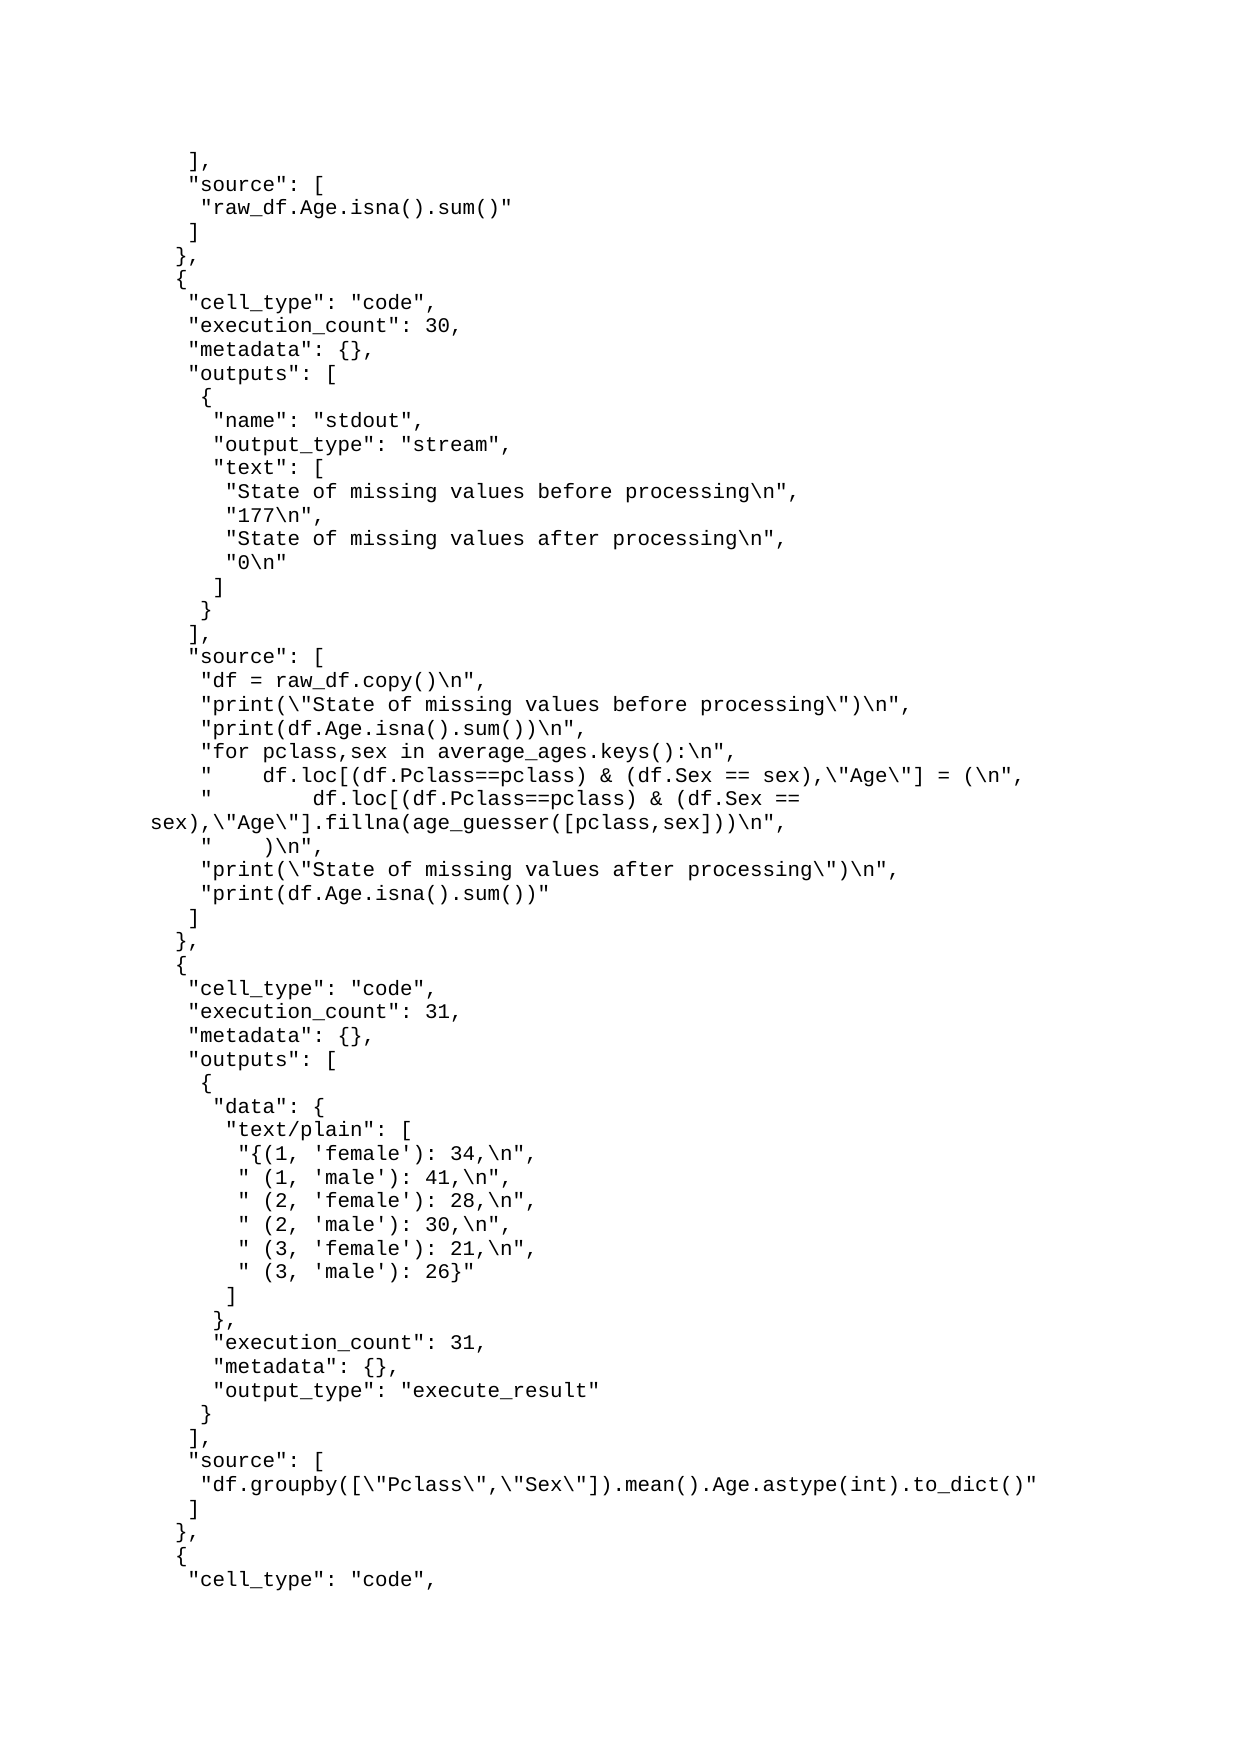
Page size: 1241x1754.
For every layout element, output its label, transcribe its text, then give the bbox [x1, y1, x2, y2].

text "cell_type": "code", [150, 978, 1090, 1001]
text "execution_count": 31, [150, 1332, 1090, 1356]
text "metadata": {}, [150, 339, 1090, 363]
text ], [150, 150, 1090, 174]
text "print(df.Age.isna().sum())" [150, 883, 1090, 907]
text { [150, 954, 1090, 978]
text { [150, 268, 1090, 292]
text }, [150, 930, 1090, 954]
text }, [150, 1521, 1090, 1545]
text }, [150, 244, 1090, 268]
text { [150, 1072, 1090, 1096]
text " df.loc[(df.Pclass==pclass) & (df.Sex == sex),\"Age\"].fillna(age_guesser([pclass,sex]))\n", [150, 788, 1090, 836]
text "outputs": [ [150, 1048, 1090, 1072]
text } [150, 599, 1090, 623]
text "source": [ [150, 647, 1090, 670]
text "text/plain": [ [150, 1119, 1090, 1143]
text "cell_type": "code", [150, 1569, 1090, 1592]
text " )\n", [150, 836, 1090, 859]
text } [150, 1403, 1090, 1427]
text ], [150, 623, 1090, 647]
text ] [150, 1498, 1090, 1521]
text "State of missing values before processing\n", [150, 481, 1090, 505]
text { [150, 1545, 1090, 1569]
text ], [150, 1427, 1090, 1451]
text "source": [ [150, 174, 1090, 197]
text "metadata": {}, [150, 1356, 1090, 1379]
text "data": { [150, 1096, 1090, 1119]
text ] [150, 221, 1090, 244]
text " (2, 'male'): 30,\n", [150, 1214, 1090, 1238]
text "metadata": {}, [150, 1025, 1090, 1048]
text ] [150, 1285, 1090, 1309]
text " df.loc[(df.Pclass==pclass) & (df.Sex == sex),\"Age\"] = (\n", [150, 765, 1090, 788]
text ] [150, 907, 1090, 930]
text "0\n" [150, 552, 1090, 576]
text "177\n", [150, 505, 1090, 528]
text "name": "stdout", [150, 410, 1090, 434]
text "df.groupby([\"Pclass\",\"Sex\"]).mean().Age.astype(int).to_dict()" [150, 1474, 1090, 1498]
text " (3, 'male'): 26}" [150, 1261, 1090, 1285]
text " (2, 'female'): 28,\n", [150, 1190, 1090, 1214]
text " (1, 'male'): 41,\n", [150, 1167, 1090, 1190]
text }, [150, 1309, 1090, 1332]
text "outputs": [ [150, 363, 1090, 386]
text "output_type": "stream", [150, 434, 1090, 457]
text "{(1, 'female'): 34,\n", [150, 1143, 1090, 1167]
text "execution_count": 30, [150, 316, 1090, 339]
text "execution_count": 31, [150, 1001, 1090, 1025]
text "print(\"State of missing values before processing\")\n", [150, 694, 1090, 717]
text ] [150, 576, 1090, 599]
text "text": [ [150, 457, 1090, 481]
text "print(df.Age.isna().sum())\n", [150, 717, 1090, 741]
text "raw_df.Age.isna().sum()" [150, 197, 1090, 221]
text "output_type": "execute_result" [150, 1379, 1090, 1403]
text "df = raw_df.copy()\n", [150, 670, 1090, 694]
text "for pclass,sex in average_ages.keys():\n", [150, 741, 1090, 765]
text { [150, 386, 1090, 410]
text "cell_type": "code", [150, 292, 1090, 316]
text "State of missing values after processing\n", [150, 528, 1090, 552]
text "print(\"State of missing values after processing\")\n", [150, 859, 1090, 883]
text "source": [ [150, 1451, 1090, 1474]
text " (3, 'female'): 21,\n", [150, 1238, 1090, 1261]
